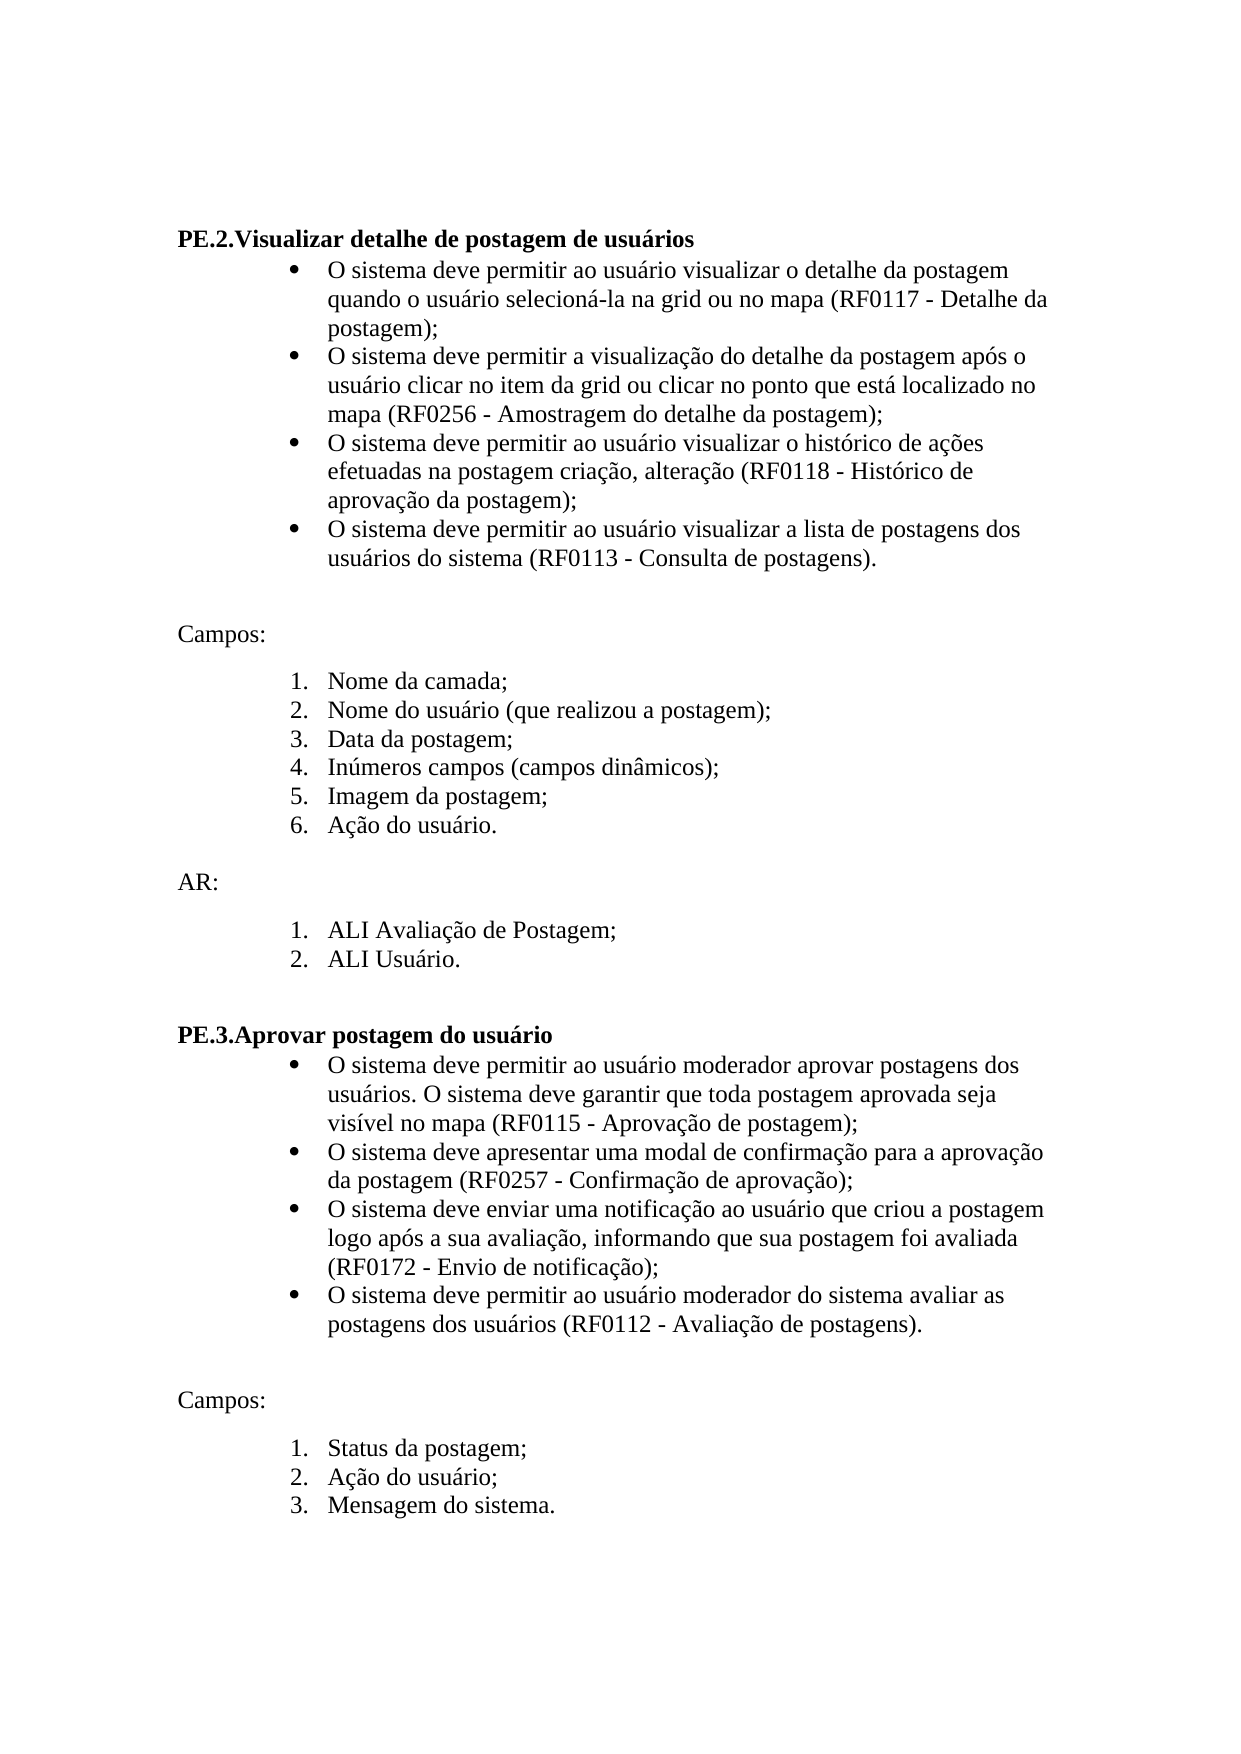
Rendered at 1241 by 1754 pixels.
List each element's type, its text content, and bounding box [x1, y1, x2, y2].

list O sistema deve permitir ao usuário visualizar o detalhe da postagem quando o usuário selecioná-la na grid ou no mapa (RF0117 - Detalhe da postagem); [290, 255, 1063, 341]
list Visualizar detalhe de postagem de usuários [177, 224, 1063, 253]
list O sistema deve enviar uma notificação ao usuário que criou a postagem logo após a sua avaliação, informando que sua postagem foi avaliada (RF0172 - Envio de notificação); [290, 1194, 1063, 1281]
text Campos: [177, 619, 1063, 648]
list Nome da camada; [290, 666, 1063, 695]
list Ação do usuário. [290, 810, 1063, 839]
list O sistema deve permitir a visualização do detalhe da postagem após o usuário clicar no item da grid ou clicar no ponto que está localizado no mapa (RF0256 - Amostragem do detalhe da postagem); [290, 341, 1063, 428]
text Campos: [177, 1385, 1063, 1414]
list O sistema deve apresentar uma modal de confirmação para a aprovação da postagem (RF0257 - Confirmação de aprovação); [290, 1137, 1063, 1194]
list Status da postagem; [290, 1433, 1063, 1462]
list Aprovar postagem do usuário [177, 1020, 1063, 1048]
list Mensagem do sistema. [290, 1490, 1063, 1519]
list Inúmeros campos (campos dinâmicos); [290, 752, 1063, 781]
list Data da postagem; [290, 724, 1063, 752]
list O sistema deve permitir ao usuário moderador aprovar postagens dos usuários. O sistema deve garantir que toda postagem aprovada seja visível no mapa (RF0115 - Aprovação de postagem); [290, 1051, 1063, 1137]
text AR: [177, 867, 1063, 896]
list O sistema deve permitir ao usuário moderador do sistema avaliar as postagens dos usuários (RF0112 - Avaliação de postagens). [290, 1281, 1063, 1338]
list Ação do usuário; [290, 1462, 1063, 1490]
list Imagem da postagem; [290, 781, 1063, 810]
list O sistema deve permitir ao usuário visualizar a lista de postagens dos usuários do sistema (RF0113 - Consulta de postagens). [290, 514, 1063, 571]
list ALI Avaliação de Postagem; [290, 915, 1063, 944]
list O sistema deve permitir ao usuário visualizar o histórico de ações efetuadas na postagem criação, alteração (RF0118 - Histórico de aprovação da postagem); [290, 428, 1063, 514]
list ALI Usuário. [290, 944, 1063, 972]
list Nome do usuário (que realizou a postagem); [290, 695, 1063, 724]
